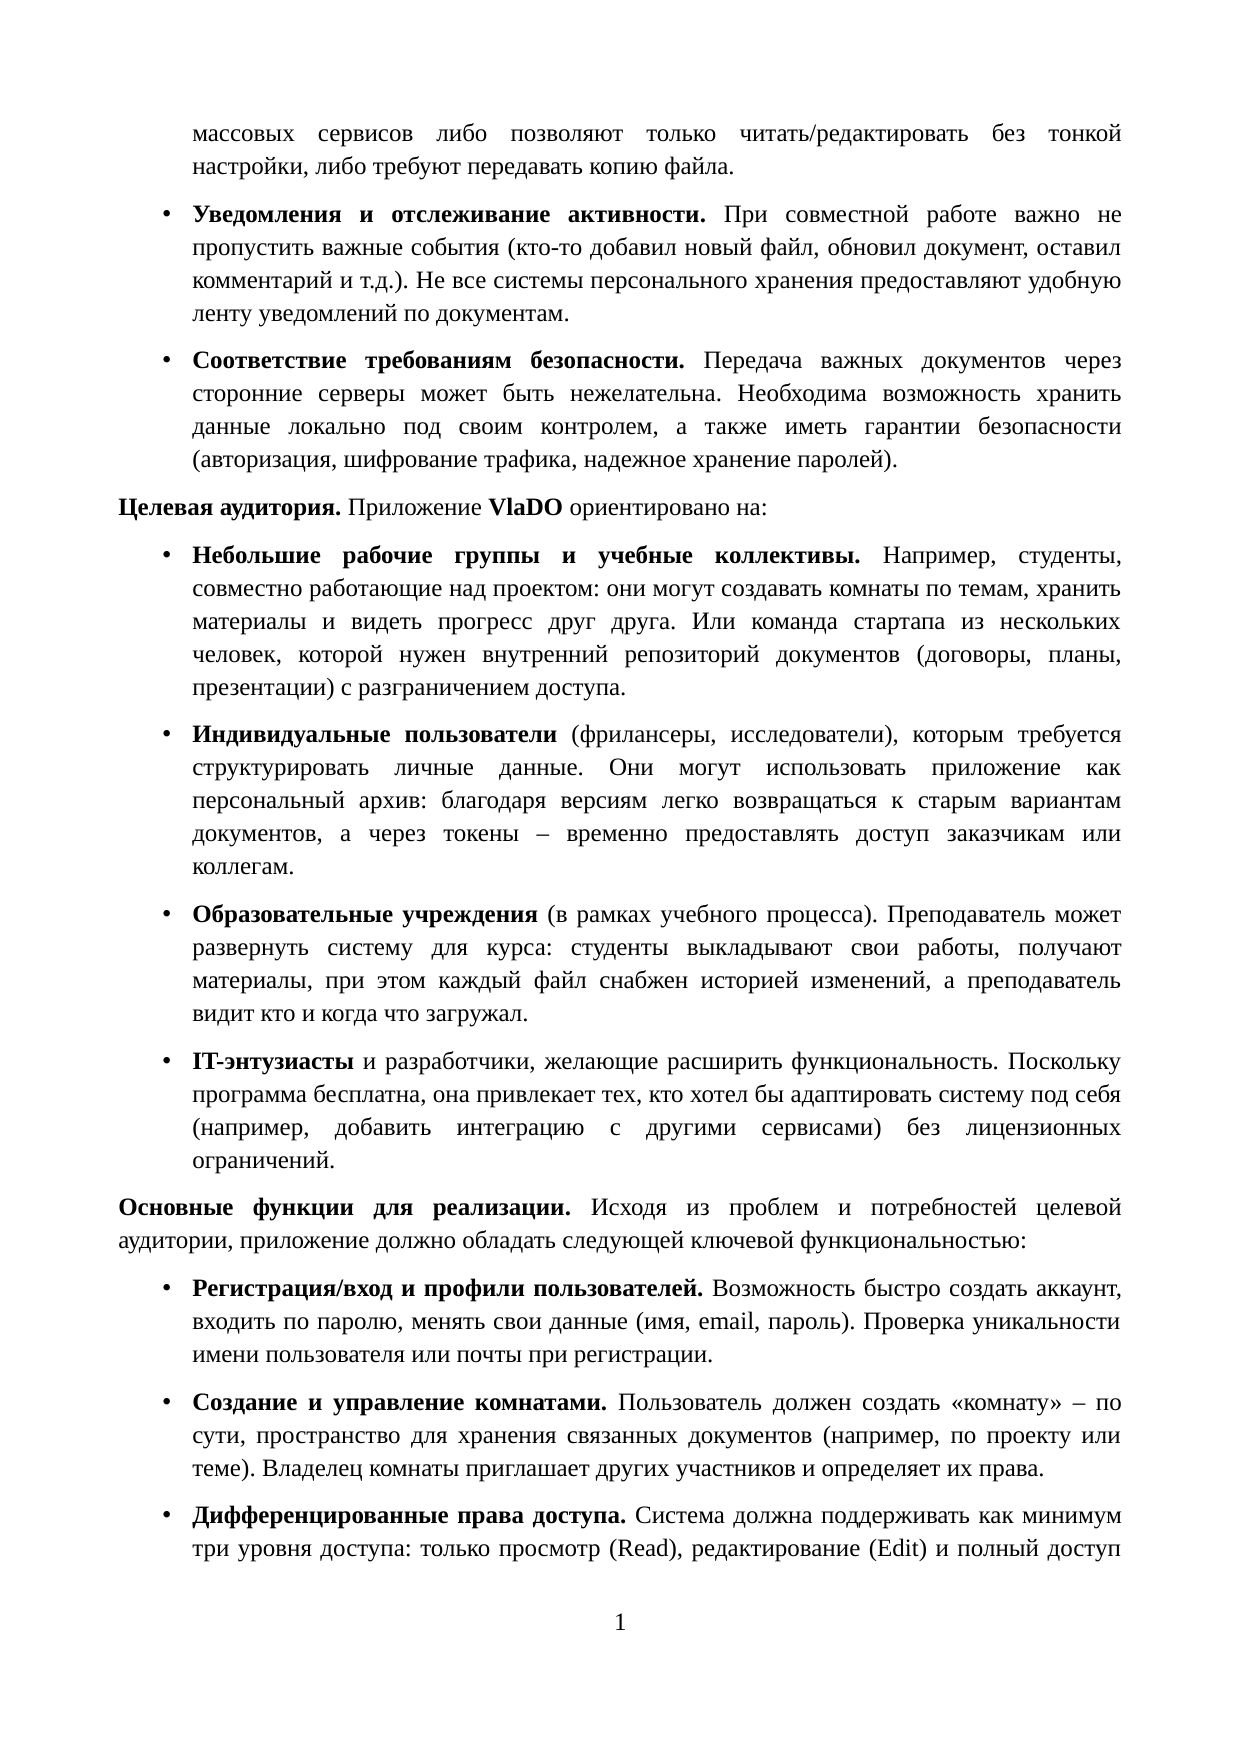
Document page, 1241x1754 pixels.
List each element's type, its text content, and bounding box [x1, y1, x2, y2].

list IT-энтузиасты и разработчики, желающие расширить функциональность. Поскольку программа бесплатна, она привлекает тех, кто хотел бы адаптировать систему под себя (например, добавить интеграцию с другими сервисами) без лицензионных ограничений. [162, 1046, 1122, 1173]
list Небольшие рабочие группы и учебные коллективы. Например, студенты, совместно работающие над проектом: они могут создавать комнаты по темам, хранить материалы и видеть прогресс друг друга. Или команда стартапа из нескольких человек, которой нужен внутренний репозиторий документов (договоры, планы, презентации) с разграничением доступа. [162, 540, 1122, 701]
text Основные функции для реализации. Исходя из проблем и потребностей целевой аудитории, приложение должно обладать следующей ключевой функциональностью: [118, 1192, 1122, 1254]
list Дифференцированные права доступа. Система должна поддерживать как минимум три уровня доступа: только просмотр (Read), редактирование (Edit) и полный доступ [162, 1500, 1122, 1562]
text Целевая аудитория. Приложение VlaDO ориентировано на: [118, 492, 1122, 521]
list Соответствие требованиям безопасности. Передача важных документов через сторонние серверы может быть нежелательна. Необходима возможность хранить данные локально под своим контролем, а также иметь гарантии безопасности (авторизация, шифрование трафика, надежное хранение паролей). [162, 345, 1122, 473]
list Индивидуальные пользователи (фрилансеры, исследователи), которым требуется структурировать личные данные. Они могут использовать приложение как персональный архив: благодаря версиям легко возвращаться к старым вариантам документов, а через токены – временно предоставлять доступ заказчикам или коллегам. [162, 719, 1122, 880]
list Образовательные учреждения (в рамках учебного процесса). Преподаватель может развернуть систему для курса: студенты выкладывают свои работы, получают материалы, при этом каждый файл снабжен историей изменений, а преподаватель видит кто и когда что загружал. [162, 899, 1122, 1027]
list Регистрация/вход и профили пользователей. Возможность быстро создать аккаунт, входить по паролю, менять свои данные (имя, email, пароль). Проверка уникальности имени пользователя или почты при регистрации. [162, 1273, 1122, 1368]
list массовых сервисов либо позволяют только читать/редактировать без тонкой настройки, либо требуют передавать копию файла. [162, 118, 1122, 180]
list Создание и управление комнатами. Пользователь должен создать «комнату» – по сути, пространство для хранения связанных документов (например, по проекту или теме). Владелец комнаты приглашает других участников и определяет их права. [162, 1387, 1122, 1481]
list Уведомления и отслеживание активности. При совместной работе важно не пропустить важные события (кто-то добавил новый файл, обновил документ, оставил комментарий и т.д.). Не все системы персонального хранения предоставляют удобную ленту уведомлений по документам. [162, 199, 1122, 327]
